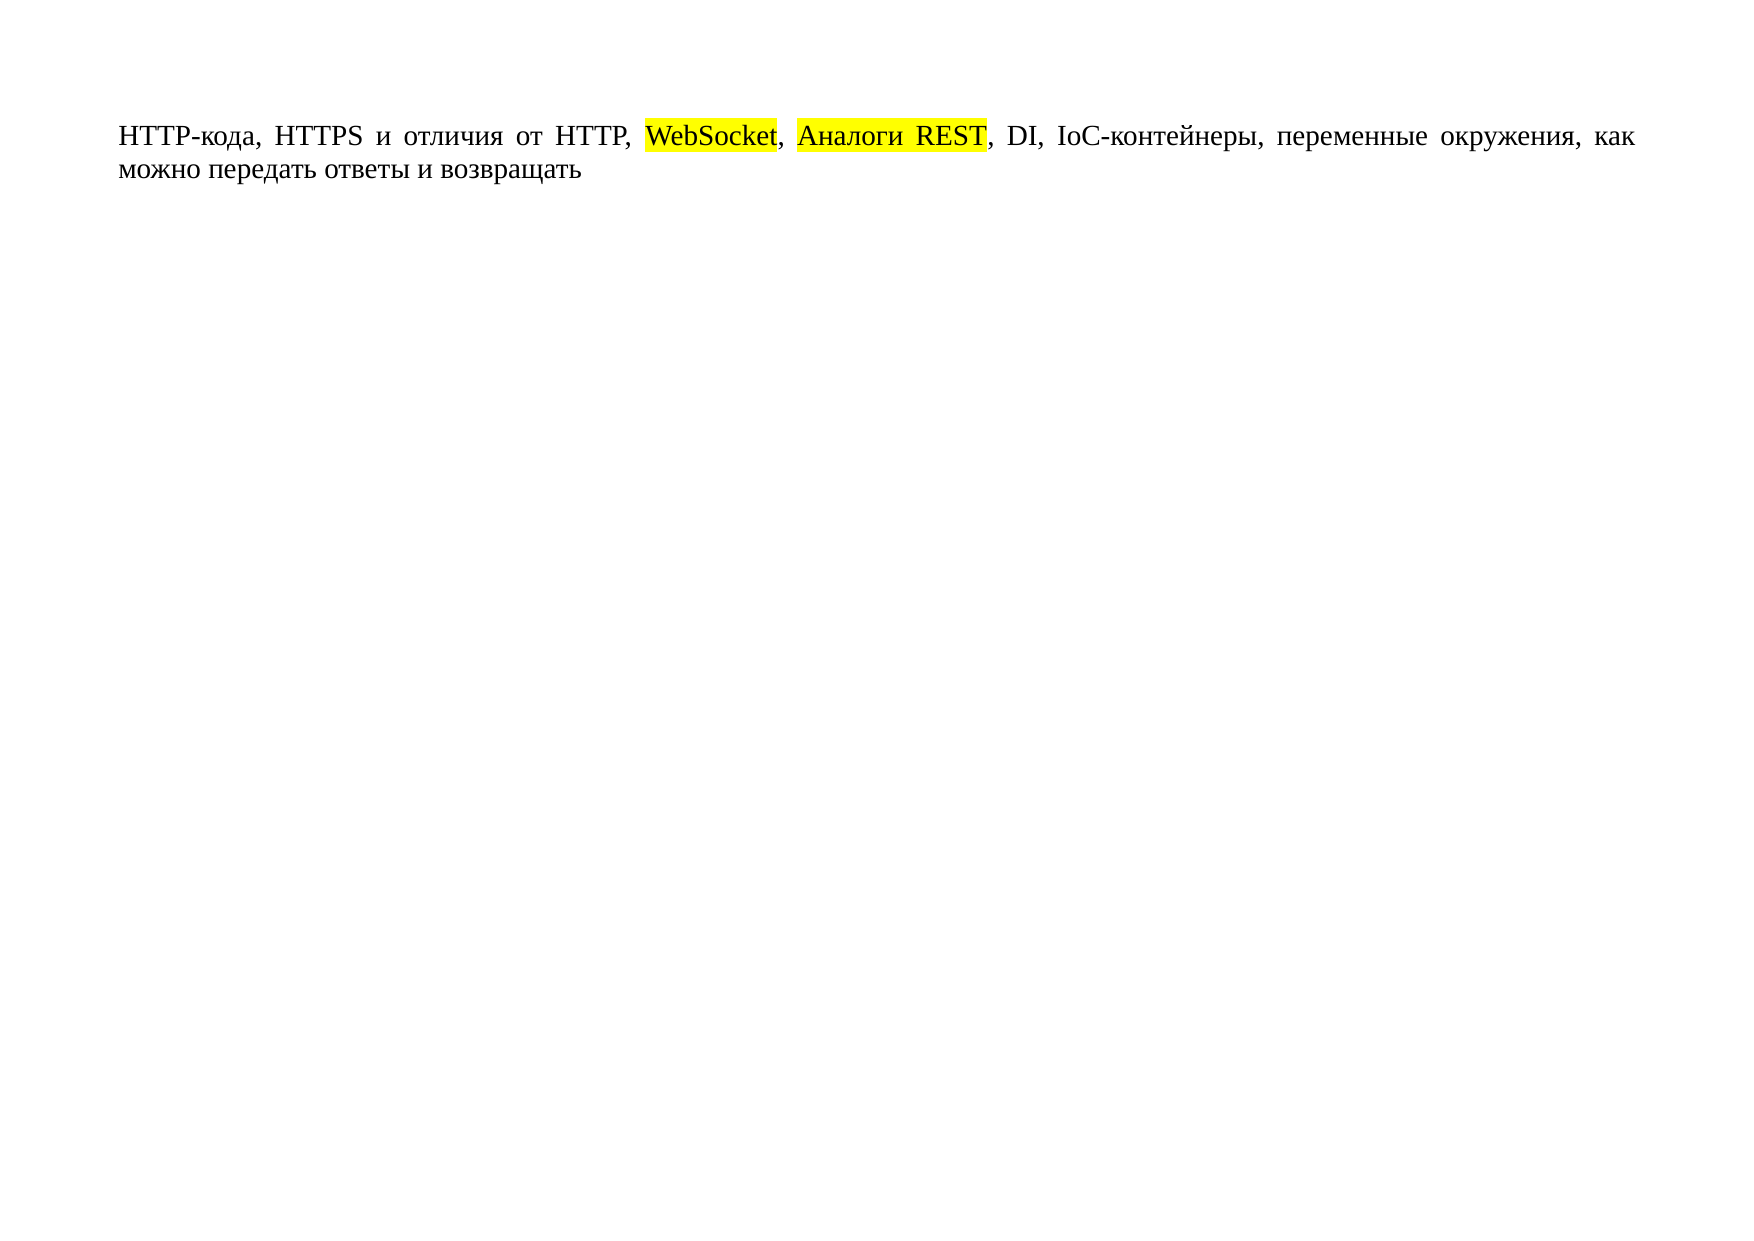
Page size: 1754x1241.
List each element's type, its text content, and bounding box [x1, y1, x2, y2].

text HTTP-кода, HTTPS и отличия от HTTP, WebSocket, Аналоги REST, DI, IoC-контейнеры, переменные окружения, как можно передать ответы и возвращать [118, 118, 1636, 185]
